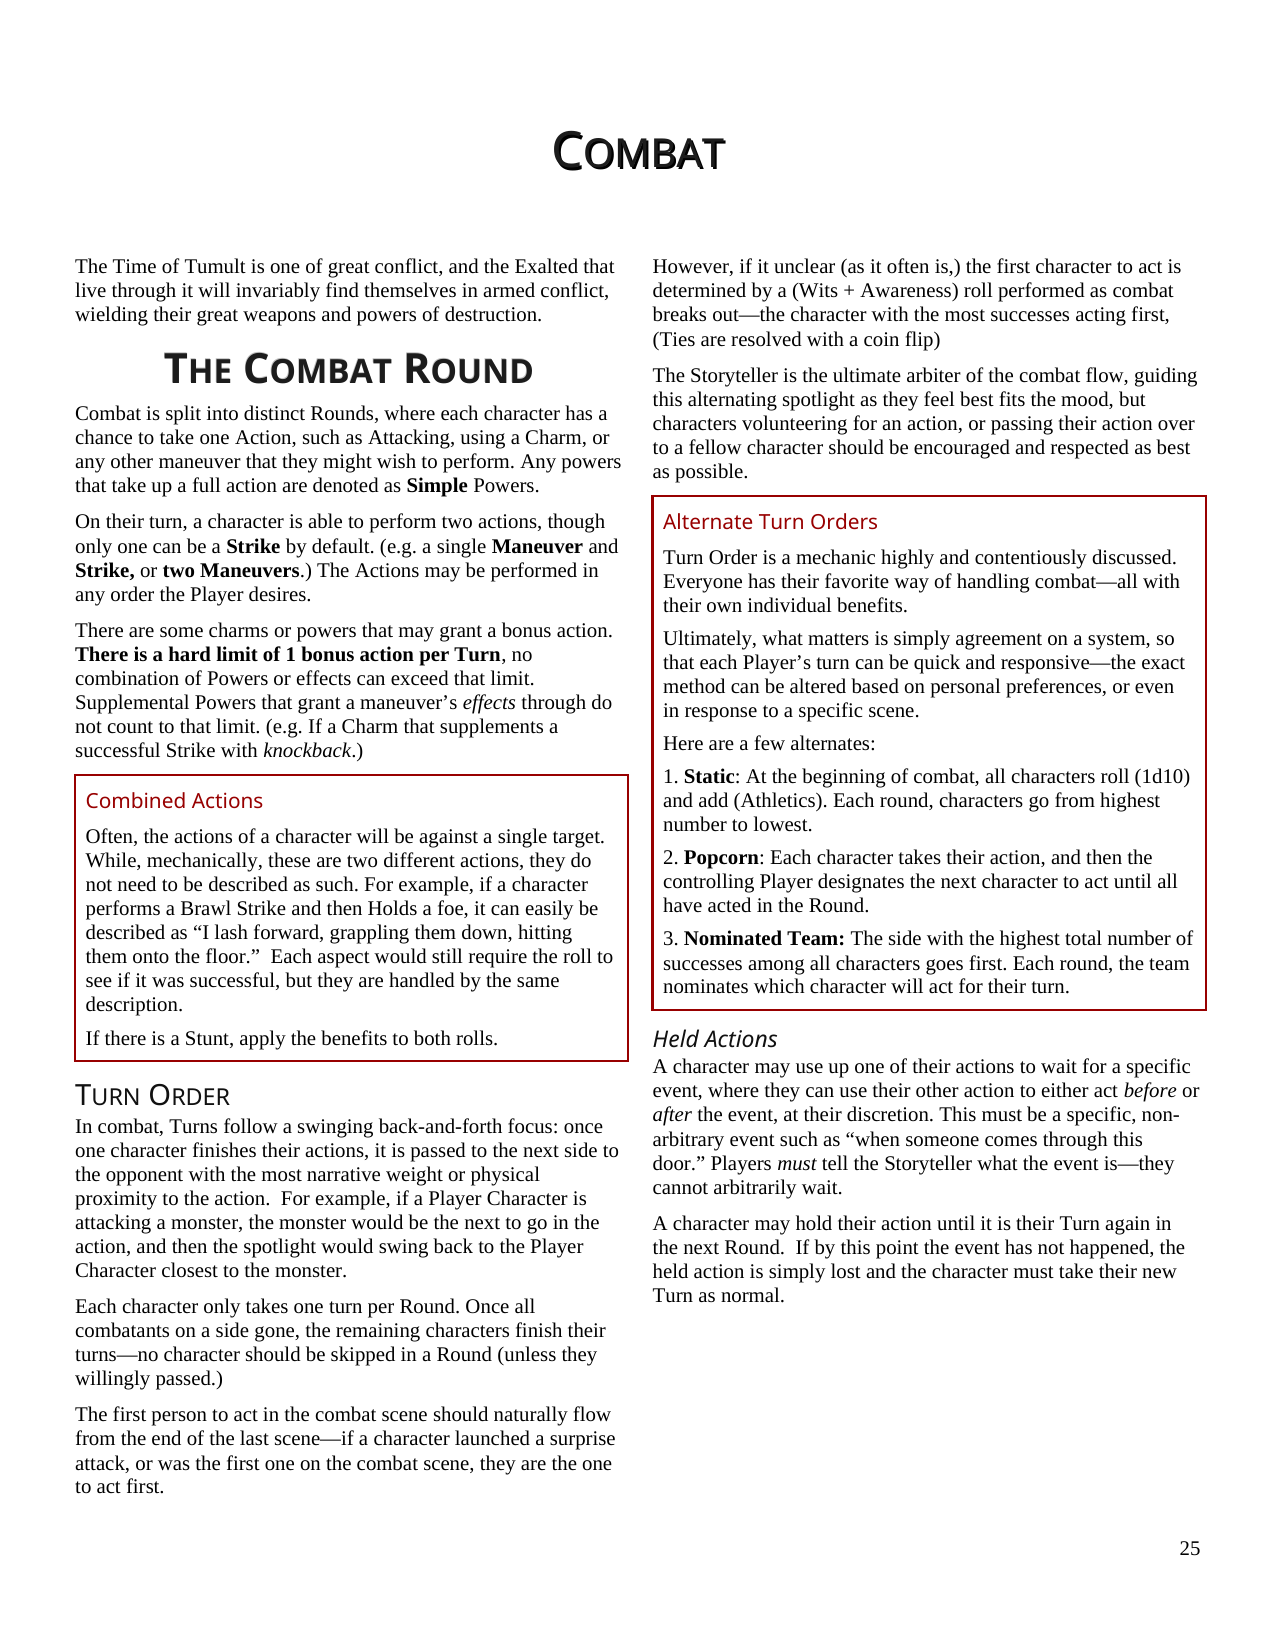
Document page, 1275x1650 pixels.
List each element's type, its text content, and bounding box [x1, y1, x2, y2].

text There are some charms or powers that may grant a bonus action. There is a hard limit of 1 bonus action per Turn, no combination of Powers or effects can exceed that limit. Supplemental Powers that grant a maneuver’s effects through do not count to that limit. (e.g. If a Charm that supplements a successful Strike with knockback.) [75, 618, 622, 762]
text A character may hold their action until it is their Turn again in the next Round. If by this point the event has not happened, the held action is simply lost and the character must take their new Turn as normal. [652, 1211, 1200, 1307]
subtitle Held Actions [652, 1023, 1200, 1054]
text On their turn, a character is able to perform two actions, though only one can be a Strike by default. (e.g. a single Maneuver and Strike, or two Maneuvers.) The Actions may be performed in any order the Player desires. [75, 509, 622, 606]
text In combat, Turns follow a swinging back-and-forth focus: once one character finishes their actions, it is passed to the next side to the opponent with the most narrative weight or physical proximity to the action. For example, if a Player Character is attacking a monster, the monster would be the next to go in the action, and then the spotlight would swing back to the Player Character closest to the monster. [75, 1114, 622, 1282]
subtitle Combat [75, 114, 1200, 182]
table_header Alternate Turn Orders Turn Order is a mechanic highly and contentiously discussed. Everyone has their favorite way of handling combat—all with their own individual benefits. Ultimately, what matters is simply agreement on a system, so that each Player’s turn can be quick and responsive—the exact method can be altered based on personal preferences, or even in response to a specific scene. Here are a few alternates: 1. Static: At the beginning of combat, all characters roll (1d10) and add (Athletics). Each round, characters go from highest number to lowest. 2. Popcorn: Each character takes their action, and then the controlling Player designates the next character to act until all have acted in the Round. 3. Nominated Team: The side with the highest total number of successes among all characters goes first. Each round, the team nominates which character will act for their turn. [654, 497, 1205, 1009]
subtitle Turn Order [75, 1074, 622, 1114]
text However, if it unclear (as it often is,) the first character to act is determined by a (Wits + Awareness) roll performed as combat breaks out—the character with the most successes acting first, (Ties are resolved with a coin flip) [652, 254, 1200, 351]
text Each character only takes one turn per Round. Once all combatants on a side gone, the remaining characters finish their turns—no character should be skipped in a Round (unless they willingly passed.) [75, 1294, 622, 1390]
table_header Combined Actions Often, the actions of a character will be against a single target. While, mechanically, these are two different actions, they do not need to be described as such. For example, if a character performs a Brawl Strike and then Holds a foe, it can easily be described as “I lash forward, grappling them down, hitting them onto the floor.” Each aspect would still require the roll to see if it was successful, but they are handled by the same description. If there is a Stunt, apply the benefits to both rolls. [76, 776, 627, 1060]
text The Storyteller is the ultimate arbiter of the combat flow, guiding this alternating spotlight as they feel best fits the mood, but characters volunteering for an action, or passing their action over to a fellow character should be encouraged and respected as best as possible. [652, 362, 1200, 483]
text The Time of Tumult is one of great conflict, and the Exalted that live through it will invariably find themselves in armed conflict, wielding their great weapons and powers of destruction. [75, 254, 622, 326]
text The first person to act in the combat scene should naturally flow from the end of the last scene—if a character launched a surprise attack, or was the first one on the combat scene, they are the one to act first. [75, 1402, 622, 1498]
text Combat is split into distinct Rounds, where each character has a chance to take one Action, such as Attacking, using a Charm, or any other maneuver that they might wish to perform. Any powers that take up a full action are denoted as Simple Powers. [75, 401, 622, 497]
subtitle The Combat Round [75, 338, 622, 395]
text A character may use up one of their actions to wait for a specific event, where they can use their other action to either act before or after the event, at their discretion. This must be a specific, non-arbitrary event such as “when someone comes through this door.” Players must tell the Storyteller what the event is—they cannot arbitrarily wait. [652, 1054, 1200, 1199]
